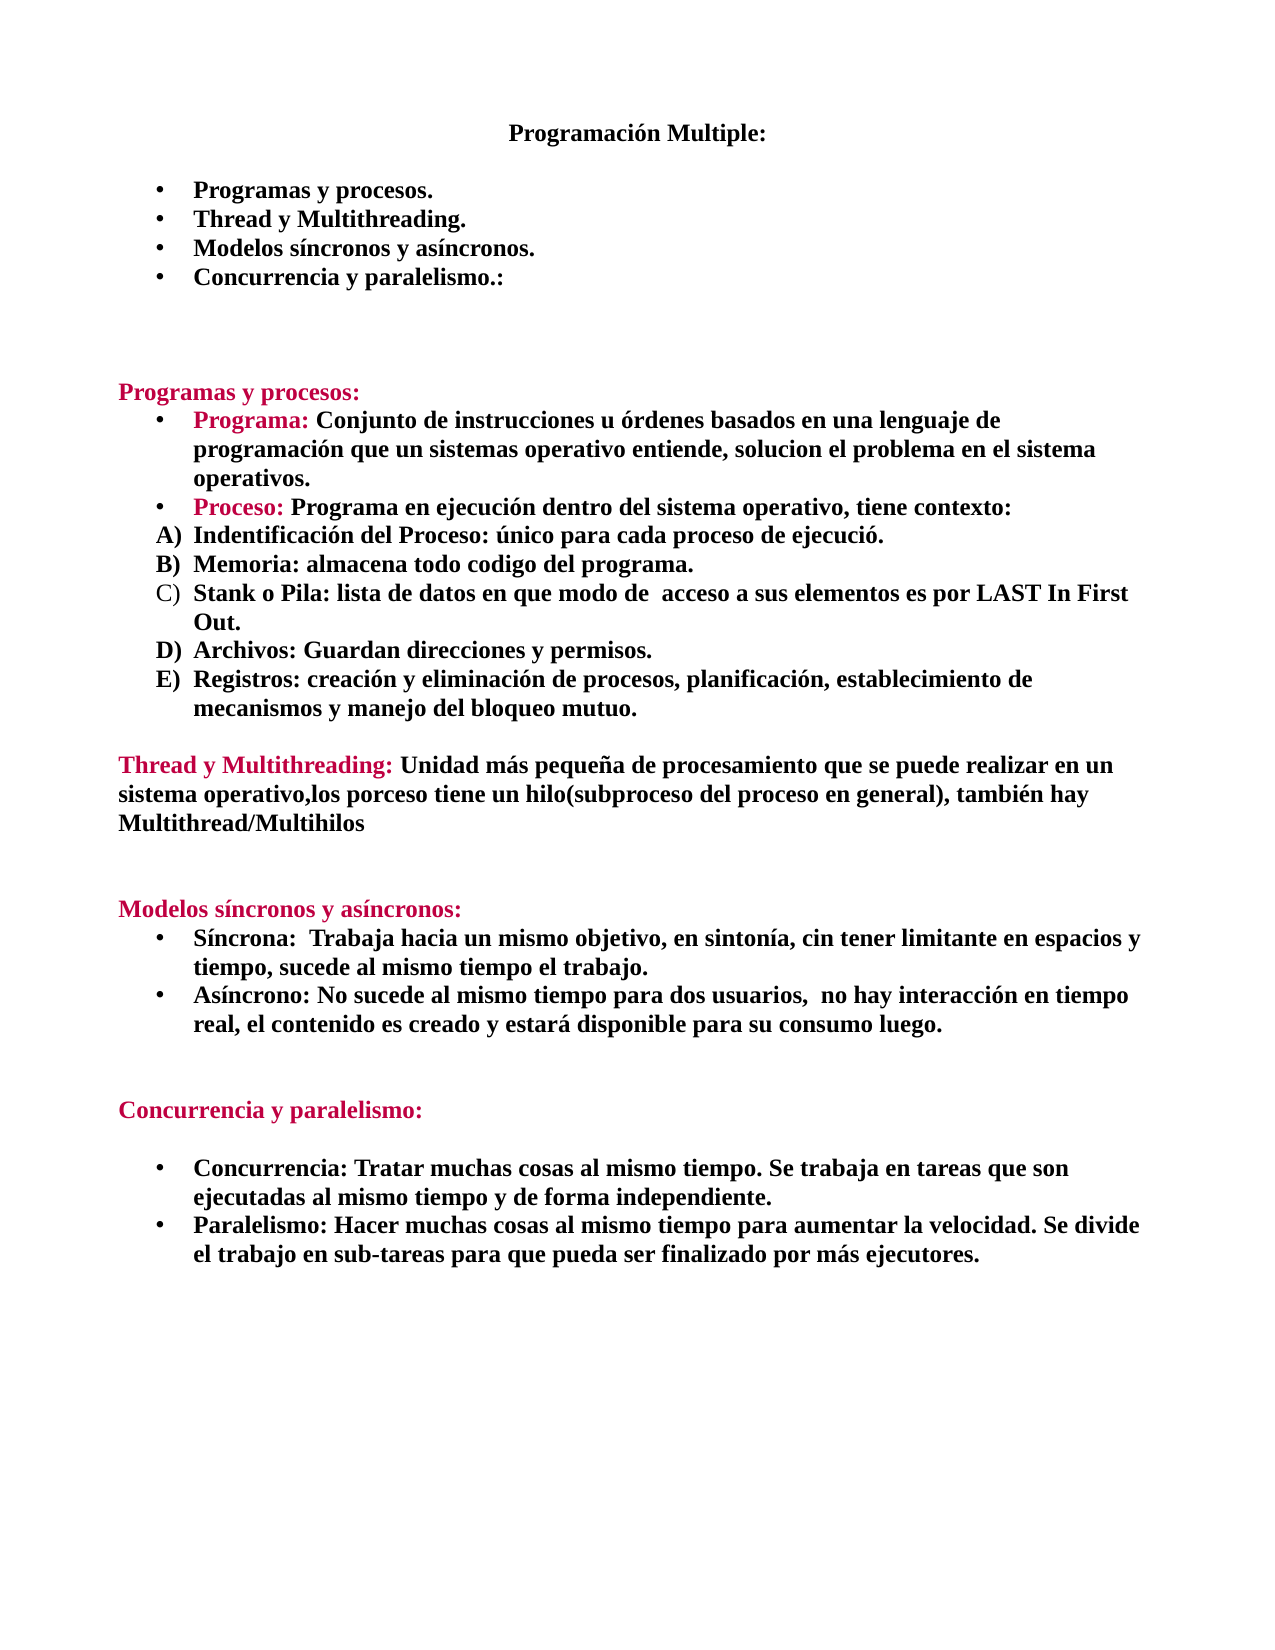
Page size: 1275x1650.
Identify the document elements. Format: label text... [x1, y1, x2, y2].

list Síncrona: Trabaja hacia un mismo objetivo, en sintonía, cin tener limitante en espacios y tiempo, sucede al mismo tiempo el trabajo. [156, 923, 1157, 981]
text Modelos síncronos y asíncronos: [118, 894, 1157, 923]
text Concurrencia y paralelismo: [118, 1096, 1157, 1124]
list Concurrencia y paralelismo.: [156, 262, 1157, 291]
list Paralelismo: Hacer muchas cosas al mismo tiempo para aumentar la velocidad. Se divide el trabajo en sub-tareas para que pueda ser finalizado por más ejecutores. [156, 1211, 1157, 1268]
list Registros: creación y eliminación de procesos, planificación, establecimiento de mecanismos y manejo del bloqueo mutuo. [156, 664, 1157, 722]
list Thread y Multithreading. [156, 204, 1157, 233]
list Stank o Pila: lista de datos en que modo de acceso a sus elementos es por LAST In First Out. [156, 578, 1157, 636]
list Concurrencia: Tratar muchas cosas al mismo tiempo. Se trabaja en tareas que son ejecutadas al mismo tiempo y de forma independiente. [156, 1153, 1157, 1211]
text Thread y Multithreading: Unidad más pequeña de procesamiento que se puede realizar en un sistema operativo,los porceso tiene un hilo(subproceso del proceso en general), también hay Multithread/Multihilos [118, 751, 1157, 837]
list Programas y procesos. [156, 176, 1157, 204]
list Memoria: almacena todo codigo del programa. [156, 549, 1157, 578]
list Archivos: Guardan direcciones y permisos. [156, 636, 1157, 664]
list Proceso: Programa en ejecución dentro del sistema operativo, tiene contexto: [156, 492, 1157, 521]
list Asíncrono: No sucede al mismo tiempo para dos usuarios, no hay interacción en tiempo real, el contenido es creado y estará disponible para su consumo luego. [156, 981, 1157, 1038]
list Modelos síncronos y asíncronos. [156, 233, 1157, 262]
text Programación Multiple: [118, 118, 1157, 147]
list Programa: Conjunto de instrucciones u órdenes basados en una lenguaje de programación que un sistemas operativo entiende, solucion el problema en el sistema operativos. [156, 406, 1157, 492]
text Programas y procesos: [118, 377, 1157, 406]
list Indentificación del Proceso: único para cada proceso de ejecució. [156, 521, 1157, 549]
